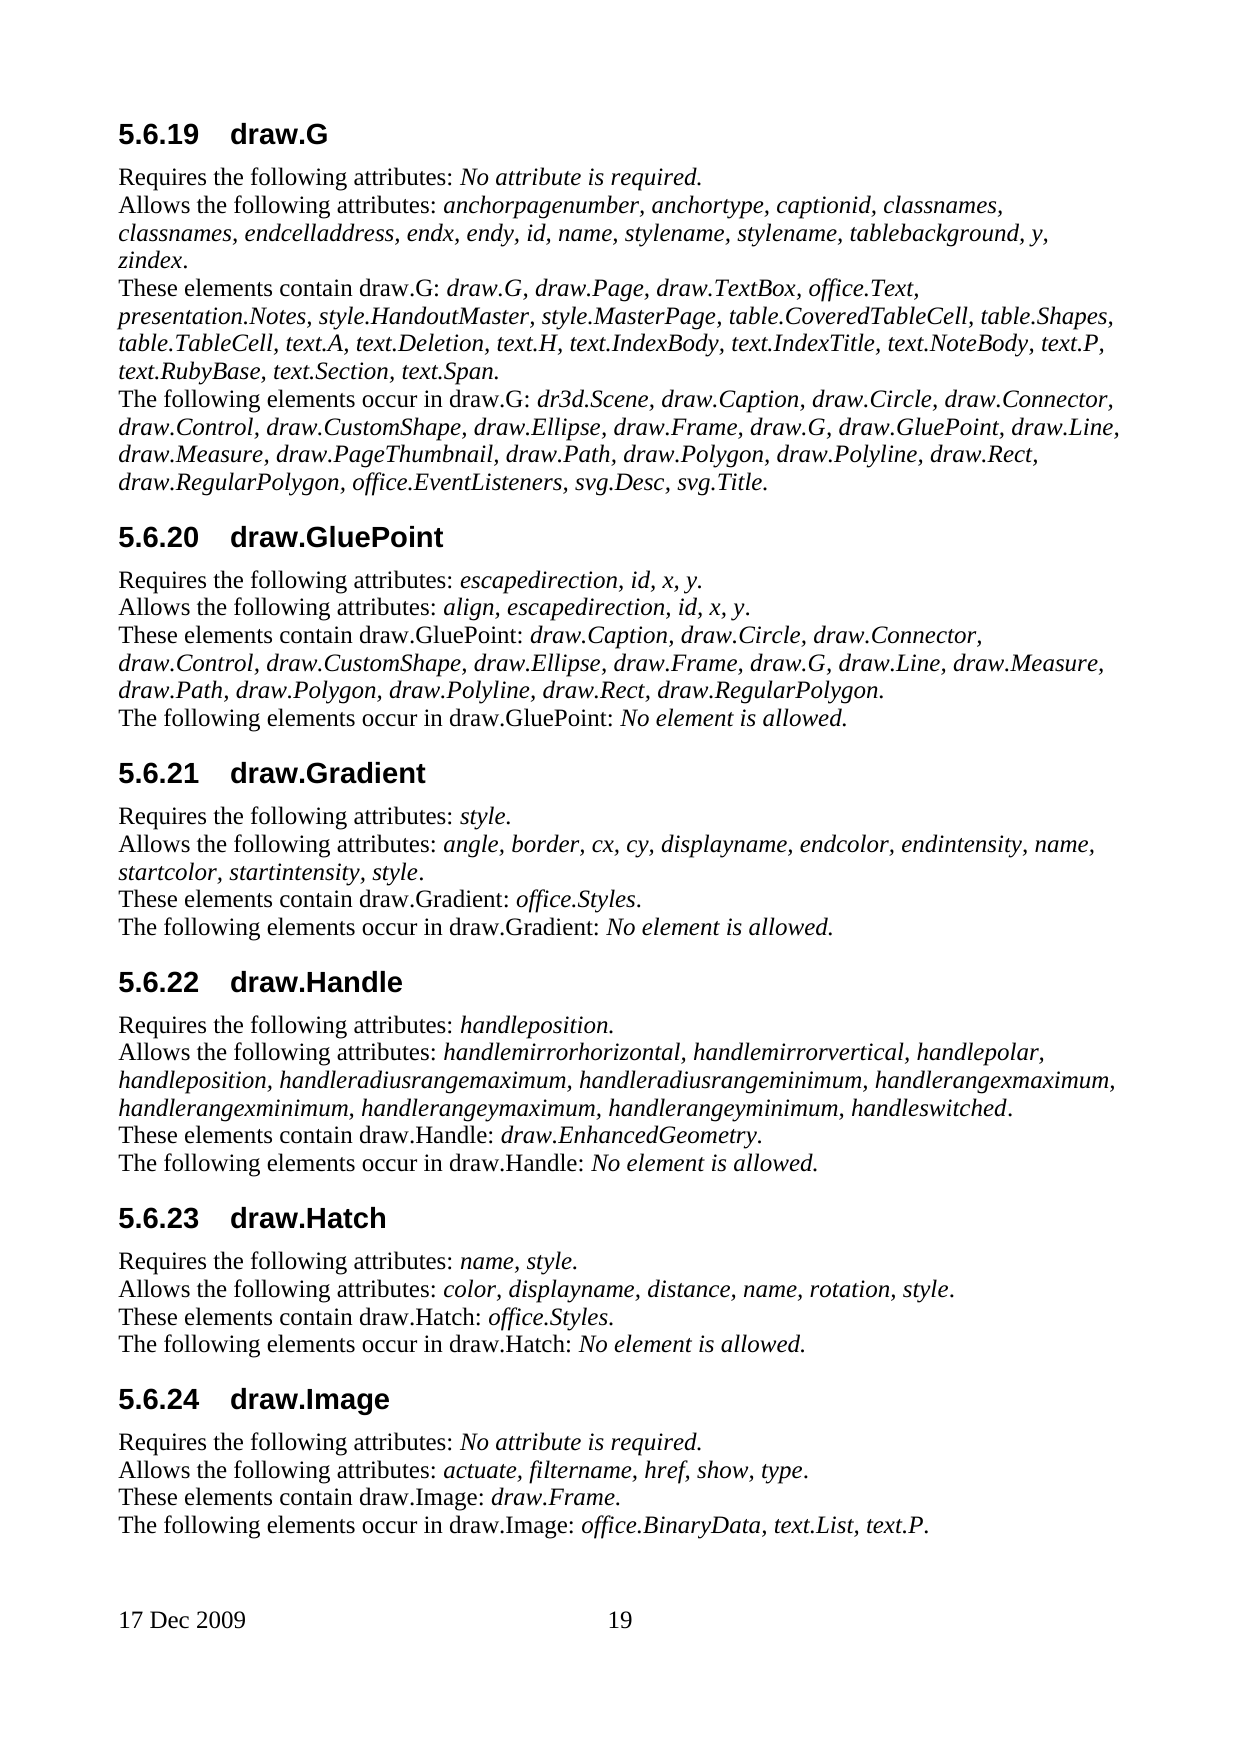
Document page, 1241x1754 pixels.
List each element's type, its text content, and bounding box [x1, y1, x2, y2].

text Allows the following attributes: align, escapedirection, id, x, y. [118, 593, 1122, 621]
text These elements contain draw.G: draw.G, draw.Page, draw.TextBox, office.Text, presentation.Notes, style.HandoutMaster, style.MasterPage, table.CoveredTableCell, table.Shapes, table.TableCell, text.A, text.Deletion, text.H, text.IndexBody, text.IndexTitle, text.NoteBody, text.P, text.RubyBase, text.Section, text.Span. [118, 274, 1122, 385]
text Allows the following attributes: actuate, filtername, href, show, type. [118, 1456, 1122, 1483]
subtitle draw.GluePoint [118, 521, 1122, 553]
subtitle draw.Image [118, 1383, 1122, 1416]
text The following elements occur in draw.Gradient: No element is allowed. [118, 913, 1122, 941]
text Requires the following attributes: escapedirection, id, x, y. [118, 566, 1122, 593]
text These elements contain draw.Gradient: office.Styles. [118, 885, 1122, 913]
text Requires the following attributes: handleposition. [118, 1011, 1122, 1038]
subtitle draw.Hatch [118, 1202, 1122, 1235]
text Allows the following attributes: angle, border, cx, cy, displayname, endcolor, endintensity, name, startcolor, startintensity, style. [118, 830, 1122, 885]
subtitle draw.G [118, 118, 1122, 151]
text The following elements occur in draw.G: dr3d.Scene, draw.Caption, draw.Circle, draw.Connector, draw.Control, draw.CustomShape, draw.Ellipse, draw.Frame, draw.G, draw.GluePoint, draw.Line, draw.Measure, draw.PageThumbnail, draw.Path, draw.Polygon, draw.Polyline, draw.Rect, draw.RegularPolygon, office.EventListeners, svg.Desc, svg.Title. [118, 385, 1122, 496]
text These elements contain draw.GluePoint: draw.Caption, draw.Circle, draw.Connector, draw.Control, draw.CustomShape, draw.Ellipse, draw.Frame, draw.G, draw.Line, draw.Measure, draw.Path, draw.Polygon, draw.Polyline, draw.Rect, draw.RegularPolygon. [118, 621, 1122, 704]
text Allows the following attributes: anchorpagenumber, anchortype, captionid, classnames, classnames, endcelladdress, endx, endy, id, name, stylename, stylename, tablebackground, y, zindex. [118, 191, 1122, 274]
text These elements contain draw.Image: draw.Frame. [118, 1483, 1122, 1511]
subtitle draw.Handle [118, 966, 1122, 998]
text The following elements occur in draw.GluePoint: No element is allowed. [118, 704, 1122, 732]
text These elements contain draw.Hatch: office.Styles. [118, 1303, 1122, 1330]
text Requires the following attributes: name, style. [118, 1247, 1122, 1275]
text Requires the following attributes: No attribute is required. [118, 163, 1122, 191]
text Requires the following attributes: style. [118, 802, 1122, 830]
text The following elements occur in draw.Handle: No element is allowed. [118, 1149, 1122, 1177]
text Allows the following attributes: color, displayname, distance, name, rotation, style. [118, 1275, 1122, 1303]
text Requires the following attributes: No attribute is required. [118, 1428, 1122, 1456]
text These elements contain draw.Handle: draw.EnhancedGeometry. [118, 1122, 1122, 1149]
text The following elements occur in draw.Hatch: No element is allowed. [118, 1330, 1122, 1358]
subtitle draw.Gradient [118, 757, 1122, 790]
text The following elements occur in draw.Image: office.BinaryData, text.List, text.P. [118, 1511, 1122, 1539]
text Allows the following attributes: handlemirrorhorizontal, handlemirrorvertical, handlepolar, handleposition, handleradiusrangemaximum, handleradiusrangeminimum, handlerangexmaximum, handlerangexminimum, handlerangeymaximum, handlerangeyminimum, handleswitched. [118, 1038, 1122, 1122]
